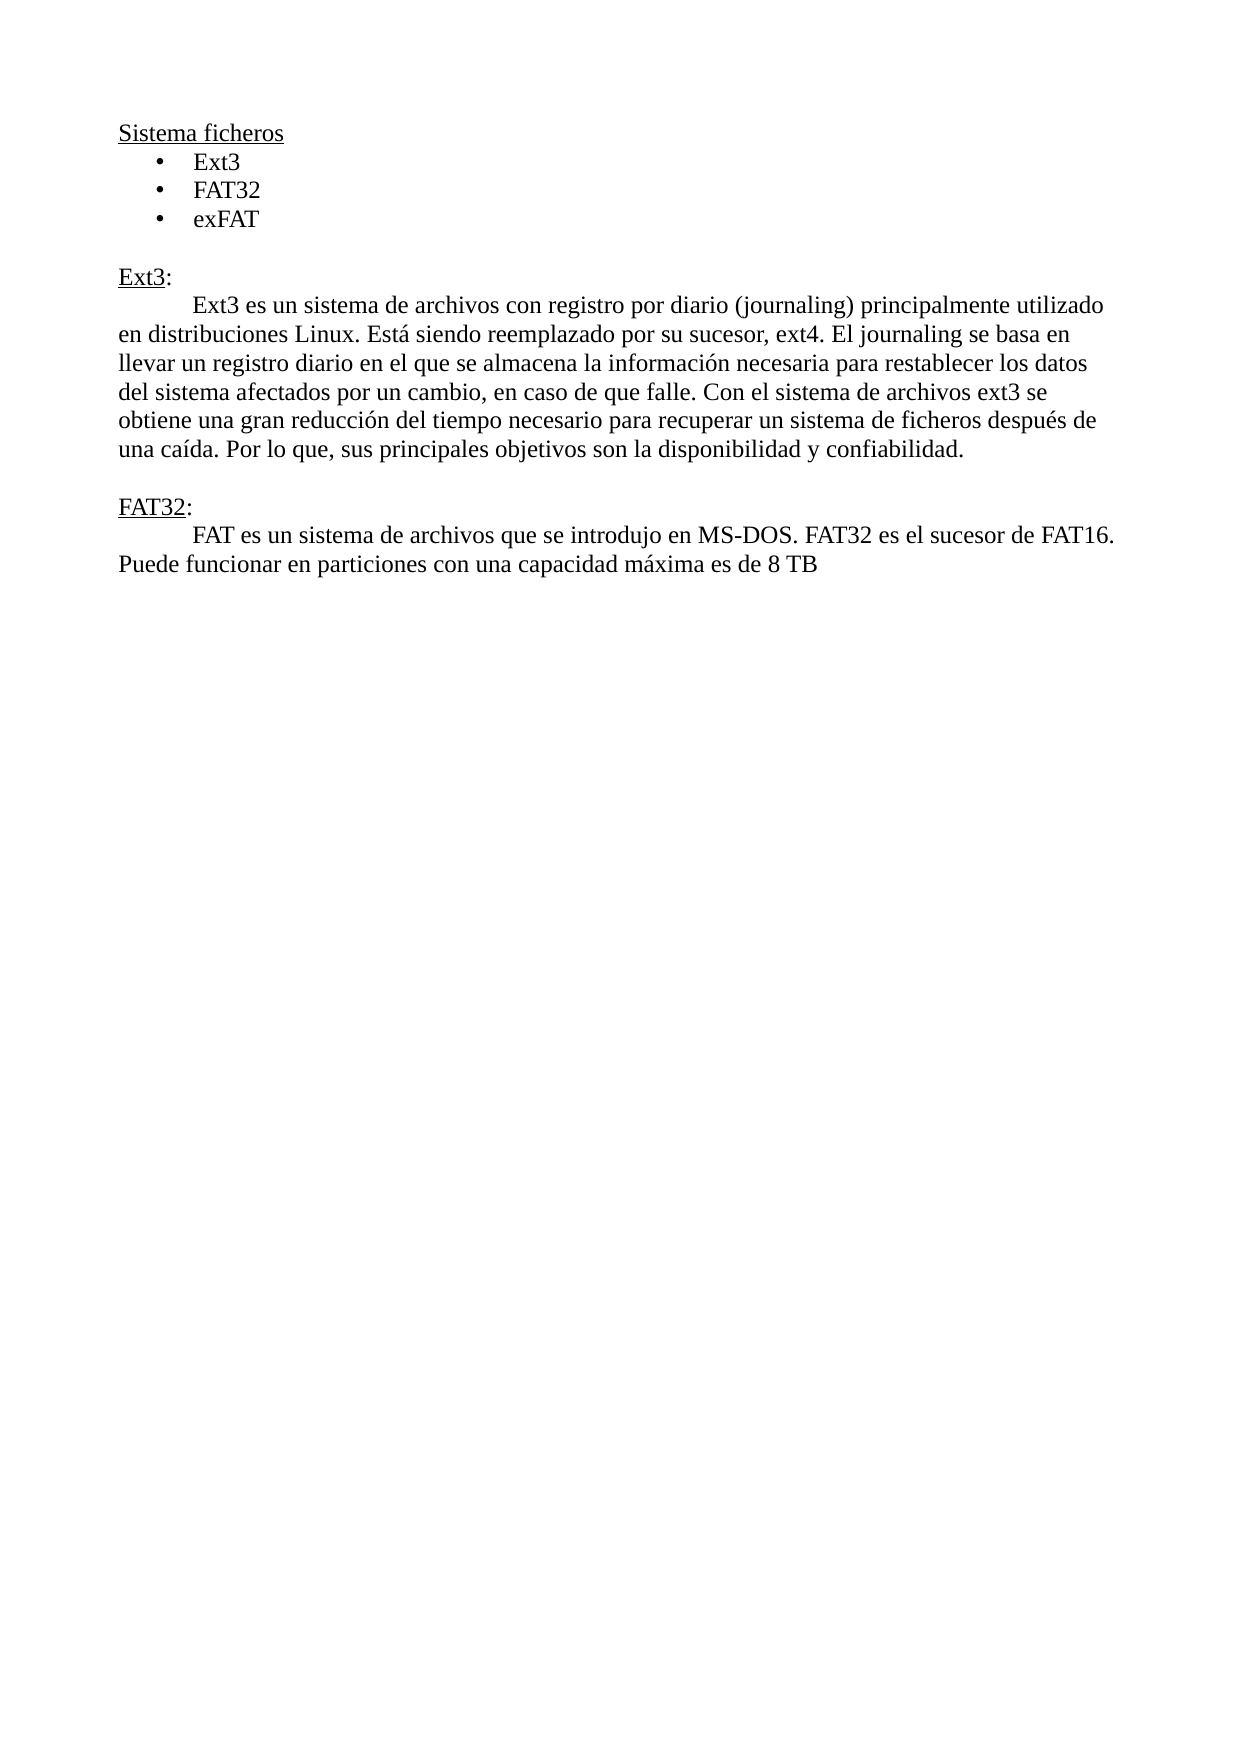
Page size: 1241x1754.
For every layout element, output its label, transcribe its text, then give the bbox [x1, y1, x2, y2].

text Ext3: [118, 262, 1122, 291]
list FAT32 [156, 176, 1122, 204]
text Ext3 es un sistema de archivos con registro por diario (journaling) principalmente utilizado en distribuciones Linux. Está siendo reemplazado por su sucesor, ext4. El journaling se basa en llevar un registro diario en el que se almacena la información necesaria para restablecer los datos del sistema afectados por un cambio, en caso de que falle. Con el sistema de archivos ext3 se obtiene una gran reducción del tiempo necesario para recuperar un sistema de ficheros después de una caída. Por lo que, sus principales objetivos son la disponibilidad y confiabilidad. [118, 291, 1122, 463]
text FAT32: [118, 492, 1122, 521]
text FAT es un sistema de archivos que se introdujo en MS-DOS. FAT32 es el sucesor de FAT16. Puede funcionar en particiones con una capacidad máxima es de 8 TB [118, 521, 1122, 578]
text Sistema ficheros [118, 118, 1122, 147]
list Ext3 [156, 147, 1122, 176]
list exFAT [156, 204, 1122, 233]
